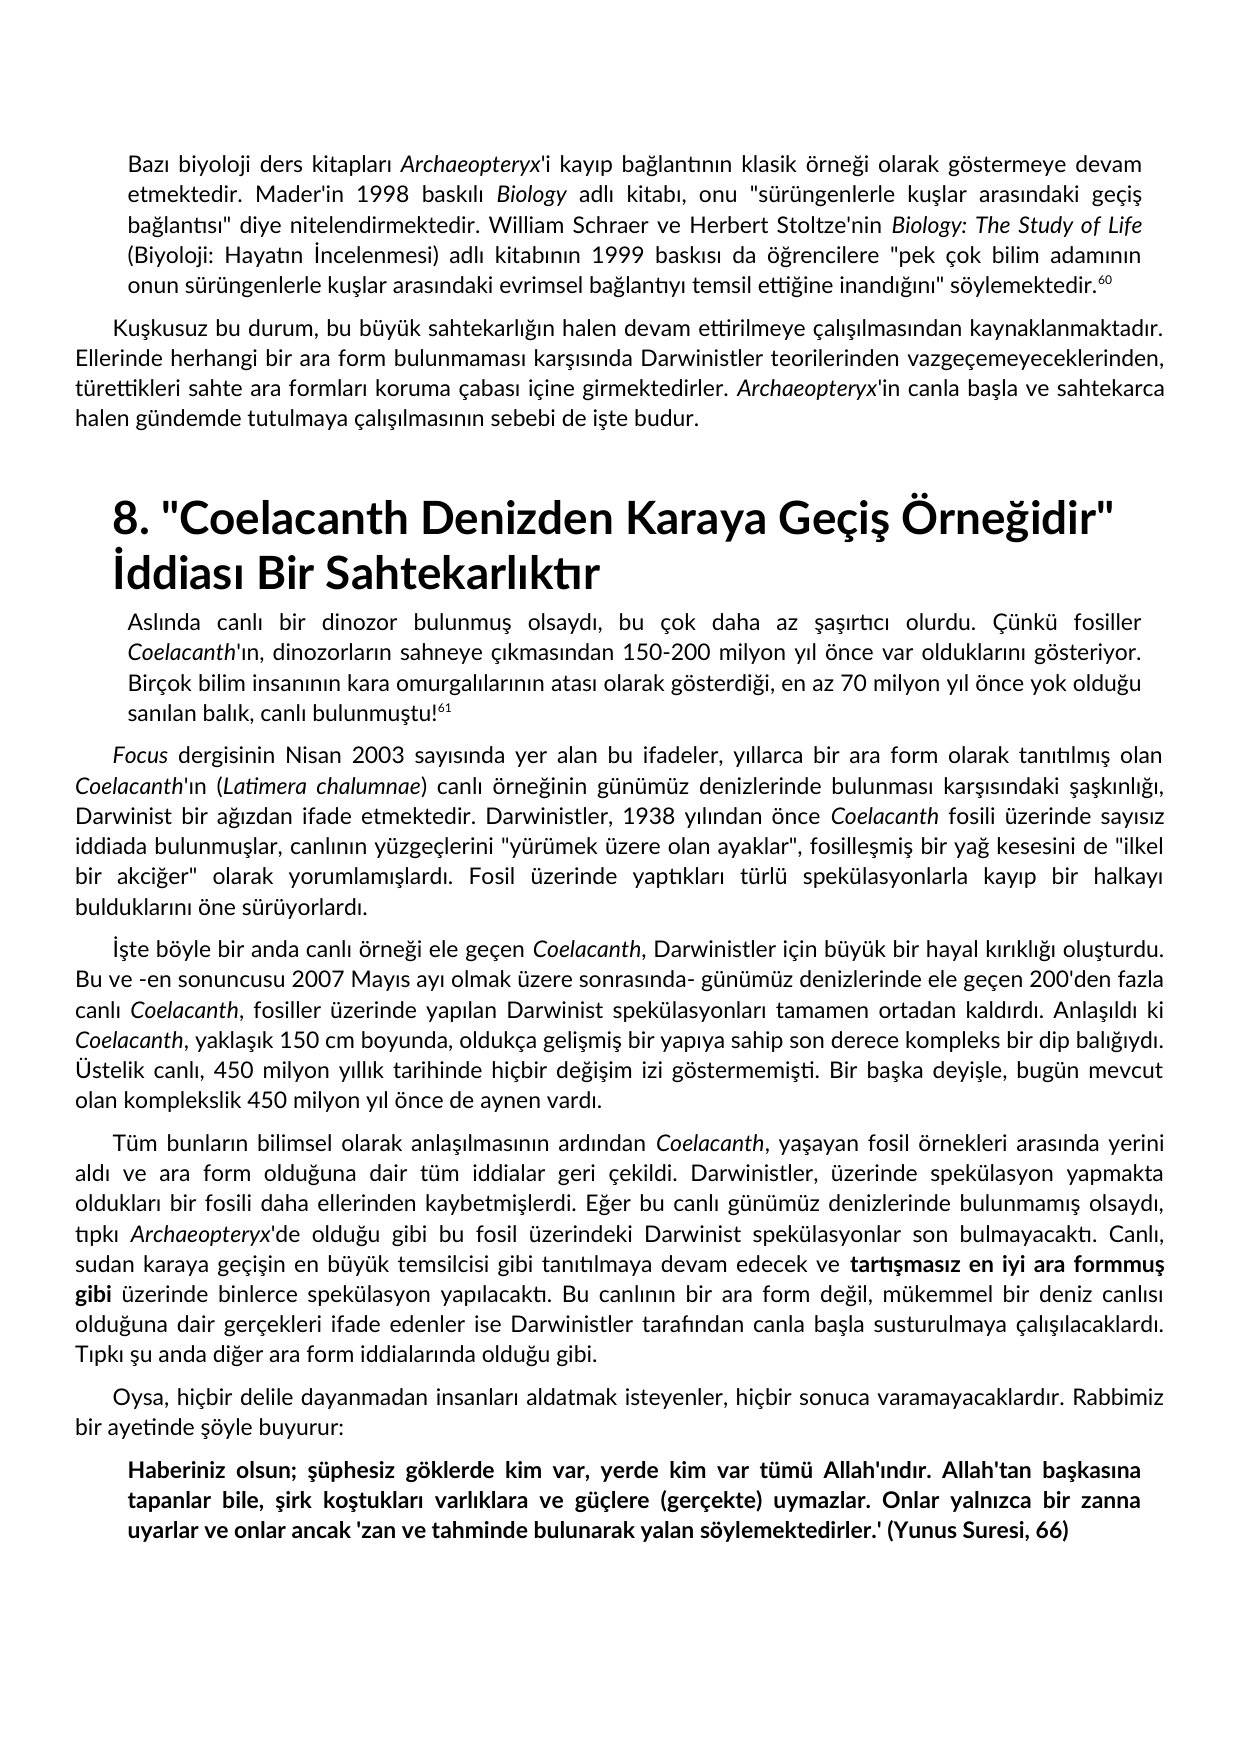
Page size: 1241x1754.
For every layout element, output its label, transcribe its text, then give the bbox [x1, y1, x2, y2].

text Aslında canlı bir dinozor bulunmuş olsaydı, bu çok daha az şaşırtıcı olurdu. Çünkü fosiller Coelacanth'ın, dinozorların sahneye çıkmasından 150-200 milyon yıl önce var olduklarını gösteriyor. Birçok bilim insanının kara omurgalılarının atası olarak gösterdiği, en az 70 milyon yıl önce yok olduğu sanılan balık, canlı bulunmuştu!61 [127, 608, 1143, 726]
text Haberiniz olsun; şüphesiz göklerde kim var, yerde kim var tümü Allah'ındır. Allah'tan başkasına tapanlar bile, şirk koştukları varlıklara ve güçlere (gerçekte) uymazlar. Onlar yalnızca bir zanna uyarlar ve onlar ancak 'zan ve tahminde bulunarak yalan söylemektedirler.' (Yunus Suresi, 66) [127, 1456, 1143, 1544]
text Kuşkusuz bu durum, bu büyük sahtekarlığın halen devam ettirilmeye çalışılmasından kaynaklanmaktadır. Ellerinde herhangi bir ara form bulunmaması karşısında Darwinistler teorilerinden vazgeçemeyeceklerinden, türettikleri sahte ara formları koruma çabası içine girmektedirler. Archaeopteryx'in canla başla ve sahtekarca halen gündemde tutulmaya çalışılmasının sebebi de işte budur. [75, 313, 1165, 432]
text Bazı biyoloji ders kitapları Archaeopteryx'i kayıp bağlantının klasik örneği olarak göstermeye devam etmektedir. Mader'in 1998 baskılı Biology adlı kitabı, onu "sürüngenlerle kuşlar arasındaki geçiş bağlantısı" diye nitelendirmektedir. William Schraer ve Herbert Stoltze'nin Biology: The Study of Life (Biyoloji: Hayatın İncelenmesi) adlı kitabının 1999 baskısı da öğrencilere "pek çok bilim adamının onun sürüngenlerle kuşlar arasındaki evrimsel bağlantıyı temsil ettiğine inandığını" söylemektedir.60 [127, 150, 1143, 298]
text Oysa, hiçbir delile dayanmadan insanları aldatmak isteyenler, hiçbir sonuca varamayacaklardır. Rabbimiz bir ayetinde şöyle buyurur: [75, 1383, 1165, 1441]
text İşte böyle bir anda canlı örneği ele geçen Coelacanth, Darwinistler için büyük bir hayal kırıklığı oluşturdu. Bu ve -en sonuncusu 2007 Mayıs ayı olmak üzere sonrasında- günümüz denizlerinde ele geçen 200'den fazla canlı Coelacanth, fosiller üzerinde yapılan Darwinist spekülasyonları tamamen ortadan kaldırdı. Anlaşıldı ki Coelacanth, yaklaşık 150 cm boyunda, oldukça gelişmiş bir yapıya sahip son derece kompleks bir dip balığıydı. Üstelik canlı, 450 milyon yıllık tarihinde hiçbir değişim izi göstermemişti. Bir başka deyişle, bugün mevcut olan komplekslik 450 milyon yıl önce de aynen vardı. [75, 935, 1165, 1113]
text Focus dergisinin Nisan 2003 sayısında yer alan bu ifadeler, yıllarca bir ara form olarak tanıtılmış olan Coelacanth'ın (Latimera chalumnae) canlı örneğinin günümüz denizlerinde bulunması karşısındaki şaşkınlığı, Darwinist bir ağızdan ifade etmektedir. Darwinistler, 1938 yılından önce Coelacanth fosili üzerinde sayısız iddiada bulunmuşlar, canlının yüzgeçlerini "yürümek üzere olan ayaklar", fosilleşmiş bir yağ kesesini de "ilkel bir akciğer" olarak yorumlamışlardı. Fosil üzerinde yaptıkları türlü spekülasyonlarla kayıp bir halkayı bulduklarını öne sürüyorlardı. [75, 741, 1165, 920]
subtitle 8. "Coelacanth Denizden Karaya Geçiş Örneğidir" İddiası Bir Sahtekarlıktır [112, 489, 1165, 599]
text Tüm bunların bilimsel olarak anlaşılmasının ardından Coelacanth, yaşayan fosil örnekleri arasında yerini aldı ve ara form olduğuna dair tüm iddialar geri çekildi. Darwinistler, üzerinde spekülasyon yapmakta oldukları bir fosili daha ellerinden kaybetmişlerdi. Eğer bu canlı günümüz denizlerinde bulunmamış olsaydı, tıpkı Archaeopteryx'de olduğu gibi bu fosil üzerindeki Darwinist spekülasyonlar son bulmayacaktı. Canlı, sudan karaya geçişin en büyük temsilcisi gibi tanıtılmaya devam edecek ve tartışmasız en iyi ara formmuş gibi üzerinde binlerce spekülasyon yapılacaktı. Bu canlının bir ara form değil, mükemmel bir deniz canlısı olduğuna dair gerçekleri ifade edenler ise Darwinistler tarafından canla başla susturulmaya çalışılacaklardı. Tıpkı şu anda diğer ara form iddialarında olduğu gibi. [75, 1129, 1165, 1368]
